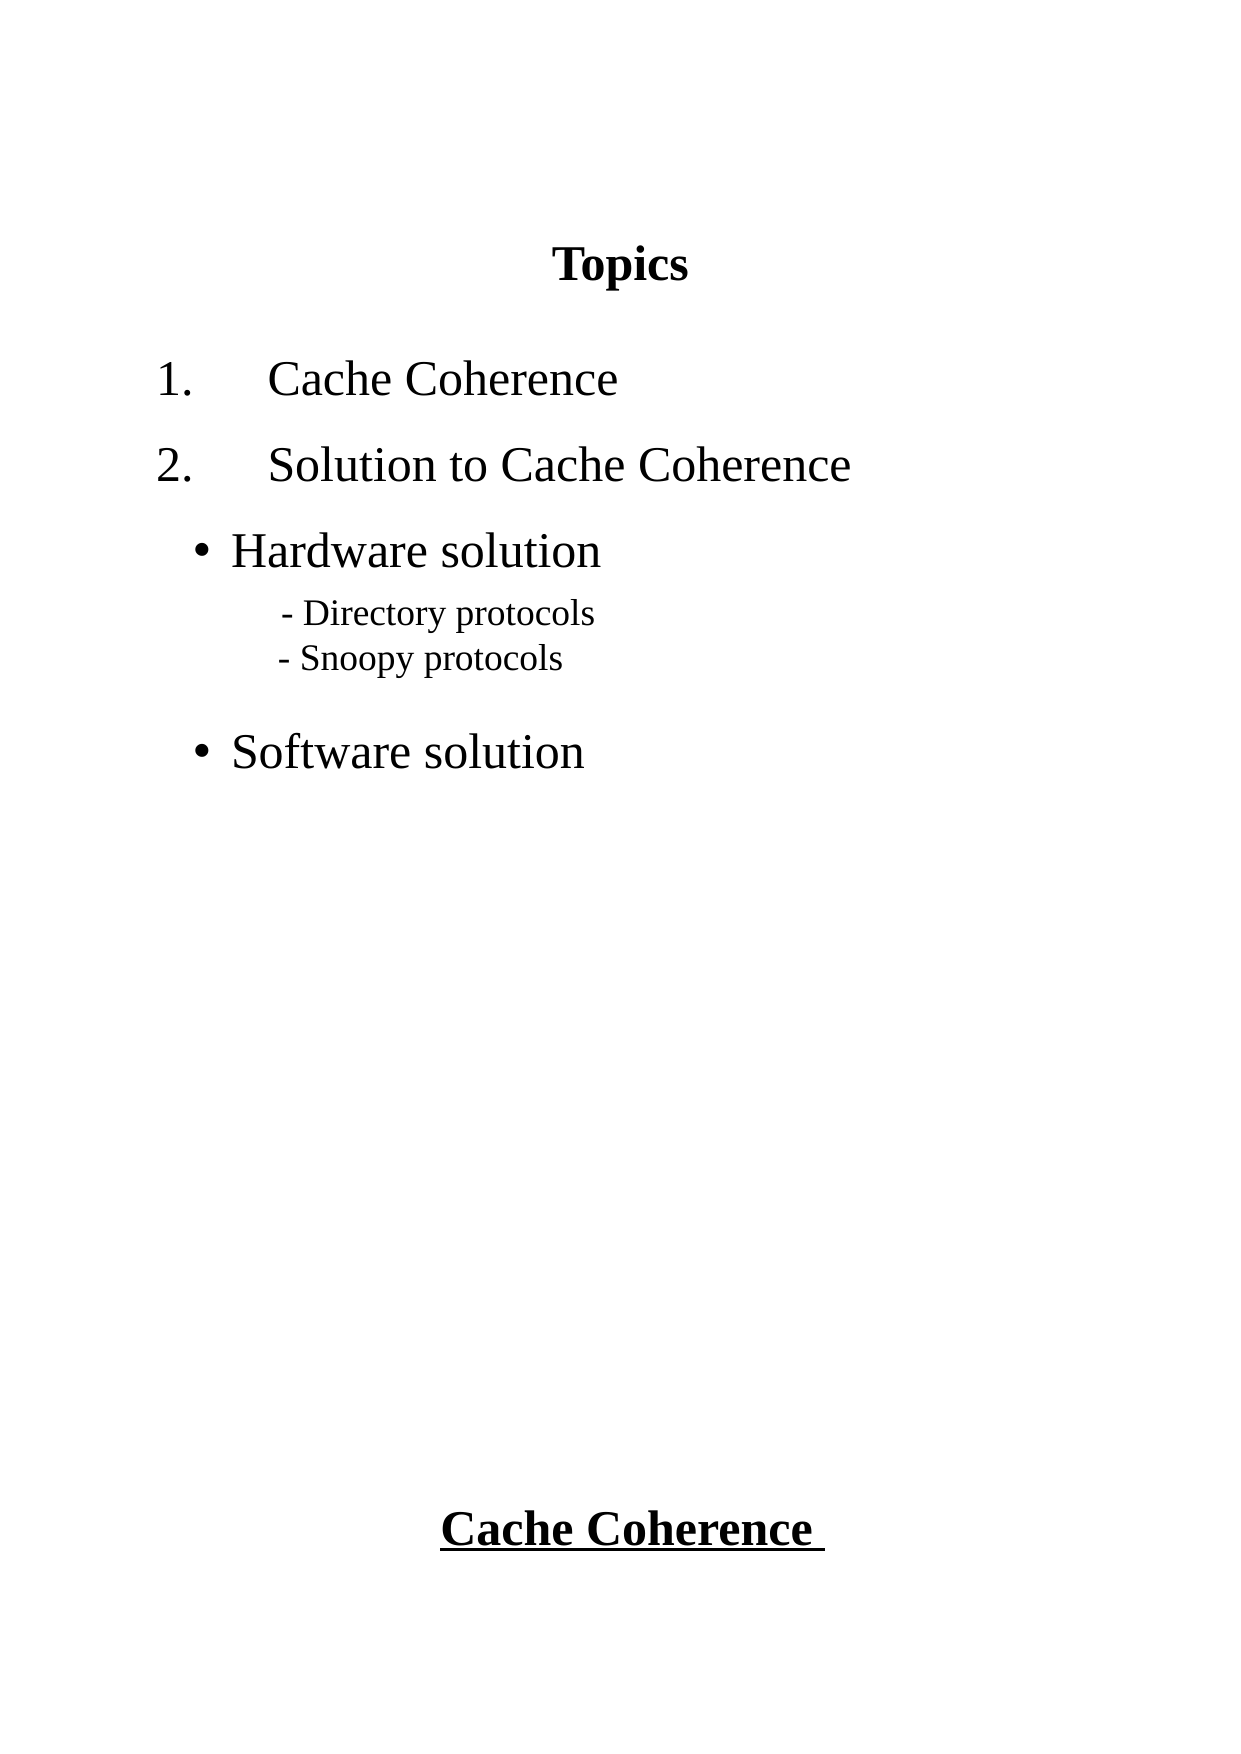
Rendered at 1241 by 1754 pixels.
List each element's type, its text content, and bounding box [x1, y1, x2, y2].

list - Directory protocols [193, 578, 1122, 636]
list Hardware solution [193, 521, 1122, 578]
list Cache Coherence [156, 348, 1122, 406]
text Topics [118, 233, 1122, 291]
text Cache Coherence [118, 1498, 1122, 1556]
list Solution to Cache Coherence [156, 434, 1122, 492]
list - Snoopy protocols [193, 636, 1122, 679]
list Software solution [193, 722, 1122, 779]
